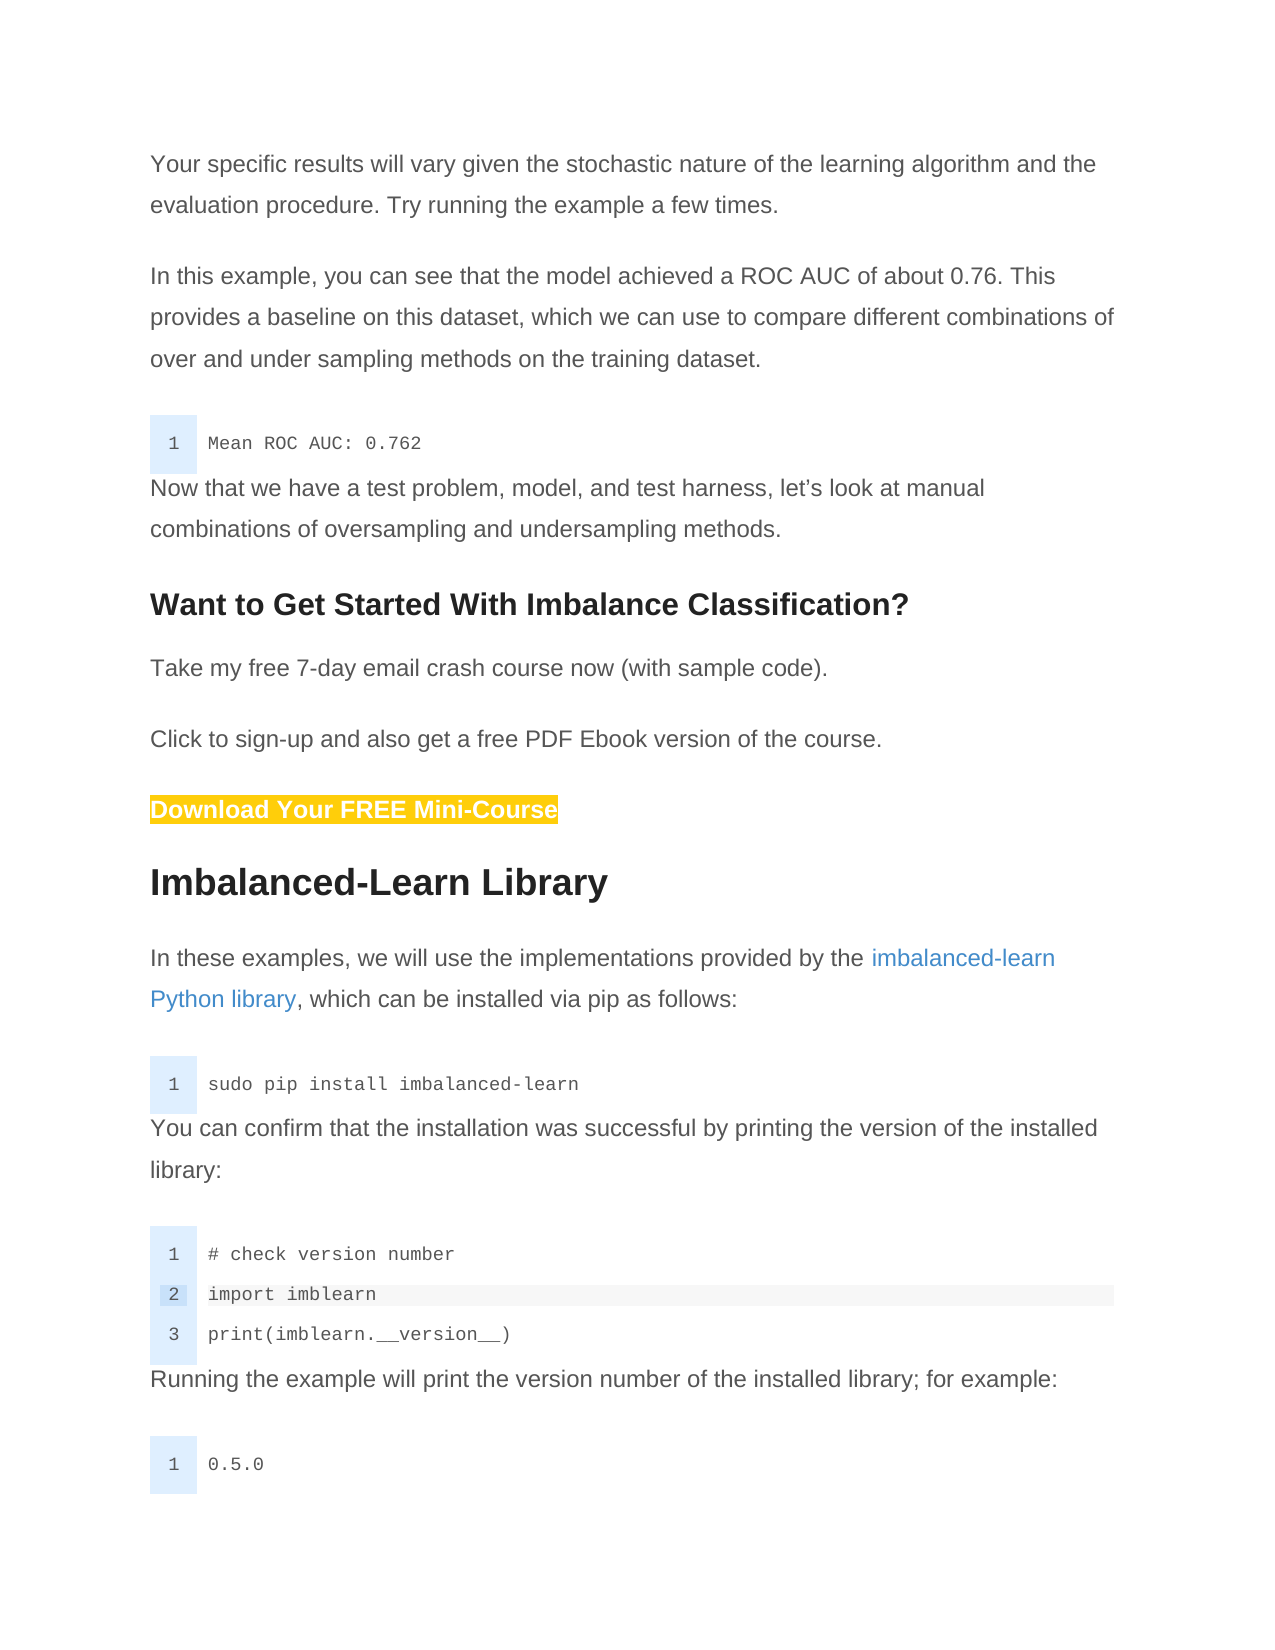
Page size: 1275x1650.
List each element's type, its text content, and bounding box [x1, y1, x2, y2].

table_header 1 [150, 1436, 197, 1494]
text Download Your FREE Mini-Course [150, 795, 1125, 824]
text Your specific results will vary given the stochastic nature of the learning algorithm and the evaluation procedure. Try running the example a few times. [150, 150, 1125, 219]
text You can confirm that the installation was successful by printing the version of the installed library: [150, 1114, 1125, 1183]
table_header 1 [150, 415, 197, 474]
table_header sudo pip install imbalanced-learn [197, 1056, 1125, 1114]
table_header Mean ROC AUC: 0.762 [197, 415, 1125, 474]
text Now that we have a test problem, model, and test harness, let’s look at manual combinations of oversampling and undersampling methods. [150, 474, 1125, 543]
text Running the example will print the version number of the installed library; for example: [150, 1365, 1125, 1393]
table_header 0.5.0 [197, 1436, 1125, 1494]
table_header # check version number import imblearn print(imblearn.__version__) [197, 1226, 1125, 1365]
text In this example, you can see that the model achieved a ROC AUC of about 0.76. This provides a baseline on this dataset, which we can use to compare different combinations of over and under sampling methods on the training dataset. [150, 262, 1125, 372]
text Click to sign-up and also get a free PDF Ebook version of the course. [150, 725, 1125, 752]
table_header 1 2 3 [150, 1226, 197, 1365]
subtitle Imbalanced-Learn Library [150, 860, 1125, 903]
subtitle Want to Get Started With Imbalance Classification? [150, 586, 1125, 622]
text In these examples, we will use the implementations provided by the imbalanced-learn Python library, which can be installed via pip as follows: [150, 944, 1125, 1013]
text Take my free 7-day email crash course now (with sample code). [150, 654, 1125, 682]
table_header 1 [150, 1056, 197, 1114]
